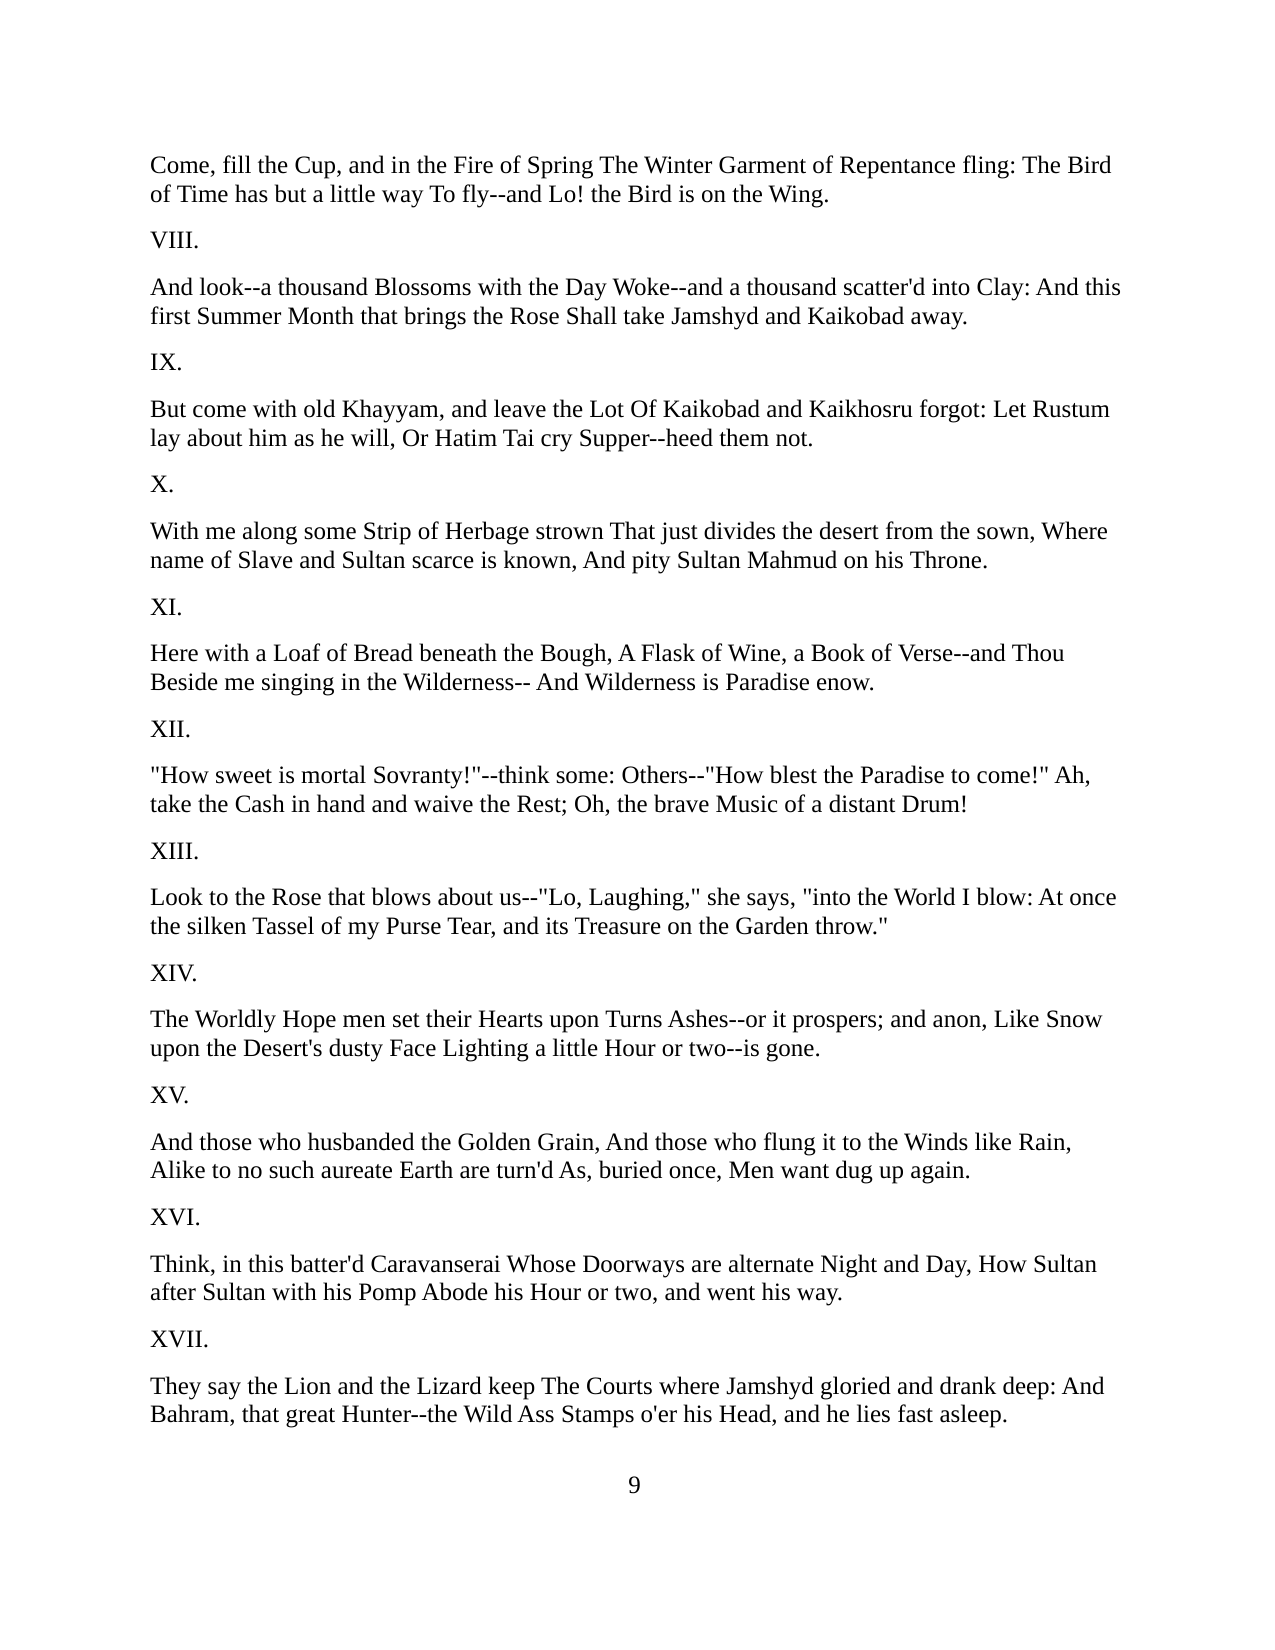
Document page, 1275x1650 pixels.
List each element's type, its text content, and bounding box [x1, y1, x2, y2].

text But come with old Khayyam, and leave the Lot Of Kaikobad and Kaikhosru forgot: Let Rustum lay about him as he will, Or Hatim Tai cry Supper--heed them not. [150, 394, 1125, 452]
text XI. [150, 592, 1125, 620]
text With me along some Strip of Herbage strown That just divides the desert from the sown, Where name of Slave and Sultan scarce is known, And pity Sultan Mahmud on his Throne. [150, 516, 1125, 574]
text XIII. [150, 836, 1125, 864]
text IX. [150, 347, 1125, 376]
text XIV. [150, 958, 1125, 987]
text XV. [150, 1080, 1125, 1109]
text X. [150, 469, 1125, 498]
text XII. [150, 714, 1125, 742]
text XVII. [150, 1324, 1125, 1353]
text Think, in this batter'd Caravanserai Whose Doorways are alternate Night and Day, How Sultan after Sultan with his Pomp Abode his Hour or two, and went his way. [150, 1249, 1125, 1306]
text VIII. [150, 225, 1125, 254]
text "How sweet is mortal Sovranty!"--think some: Others--"How blest the Paradise to come!" Ah, take the Cash in hand and waive the Rest; Oh, the brave Music of a distant Drum! [150, 760, 1125, 818]
text They say the Lion and the Lizard keep The Courts where Jamshyd gloried and drank deep: And Bahram, that great Hunter--the Wild Ass Stamps o'er his Head, and he lies fast asleep. [150, 1371, 1125, 1428]
text And those who husbanded the Golden Grain, And those who flung it to the Winds like Rain, Alike to no such aureate Earth are turn'd As, buried once, Men want dug up again. [150, 1127, 1125, 1184]
text Here with a Loaf of Bread beneath the Bough, A Flask of Wine, a Book of Verse--and Thou Beside me singing in the Wilderness-- And Wilderness is Paradise enow. [150, 638, 1125, 696]
text Come, fill the Cup, and in the Fire of Spring The Winter Garment of Repentance fling: The Bird of Time has but a little way To fly--and Lo! the Bird is on the Wing. [150, 150, 1125, 207]
text Look to the Rose that blows about us--"Lo, Laughing," she says, "into the World I blow: At once the silken Tassel of my Purse Tear, and its Treasure on the Garden throw." [150, 882, 1125, 940]
text XVI. [150, 1202, 1125, 1231]
text The Worldly Hope men set their Hearts upon Turns Ashes--or it prospers; and anon, Like Snow upon the Desert's dusty Face Lighting a little Hour or two--is gone. [150, 1004, 1125, 1062]
text And look--a thousand Blossoms with the Day Woke--and a thousand scatter'd into Clay: And this first Summer Month that brings the Rose Shall take Jamshyd and Kaikobad away. [150, 272, 1125, 329]
